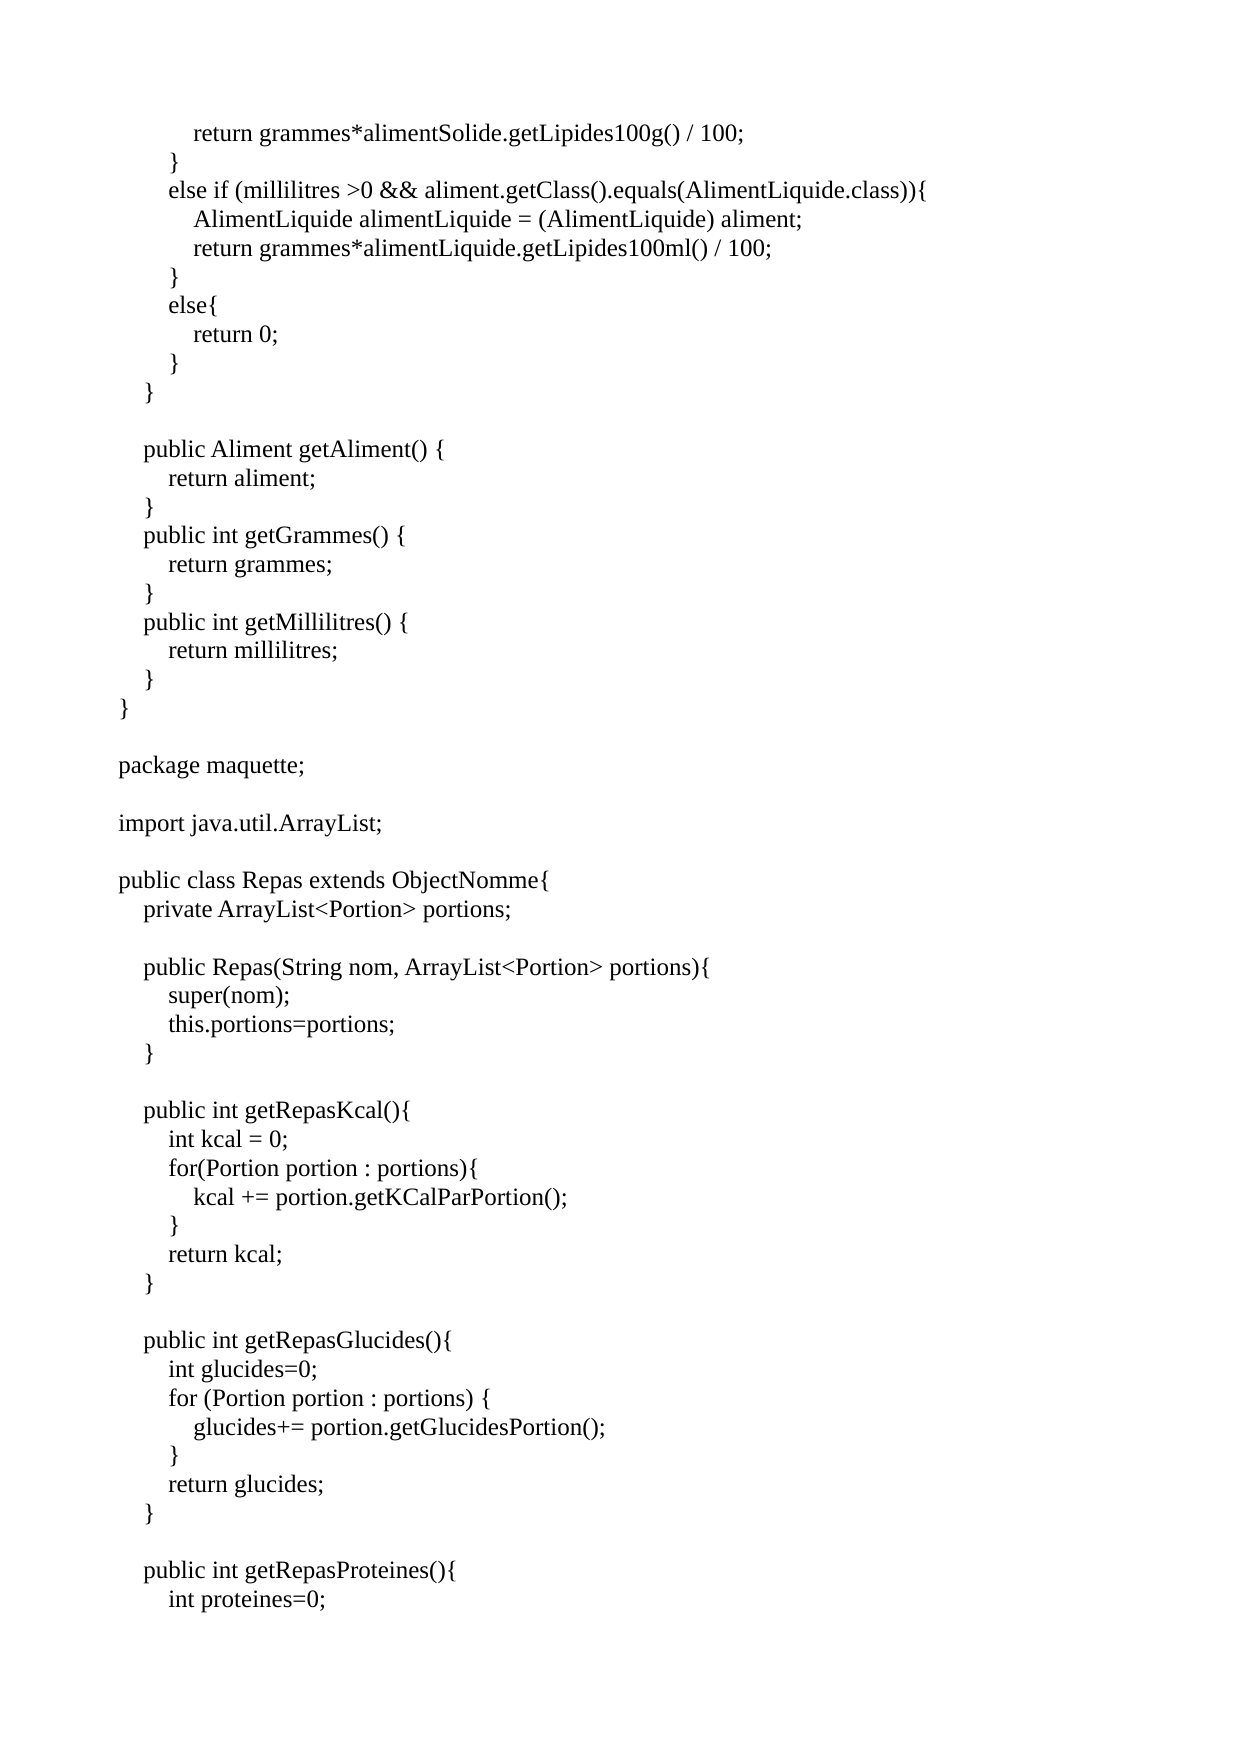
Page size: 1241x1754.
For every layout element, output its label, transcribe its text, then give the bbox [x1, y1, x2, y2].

text } [118, 578, 1122, 607]
text } [118, 1268, 1122, 1297]
text public int getRepasProteines(){ [118, 1556, 1122, 1584]
text private ArrayList<Portion> portions; [118, 894, 1122, 923]
text } [118, 348, 1122, 377]
text } [118, 147, 1122, 176]
text public int getGrammes() { [118, 521, 1122, 549]
text } [118, 262, 1122, 291]
text public Repas(String nom, ArrayList<Portion> portions){ [118, 952, 1122, 981]
text return grammes*alimentSolide.getLipides100g() / 100; [118, 118, 1122, 147]
text public class Repas extends ObjectNomme{ [118, 866, 1122, 894]
text import java.util.ArrayList; [118, 808, 1122, 837]
text glucides+= portion.getGlucidesPortion(); [118, 1412, 1122, 1441]
text else{ [118, 291, 1122, 319]
text } [118, 1498, 1122, 1527]
text return kcal; [118, 1239, 1122, 1268]
text return aliment; [118, 463, 1122, 492]
text public int getRepasKcal(){ [118, 1096, 1122, 1124]
text return grammes; [118, 549, 1122, 578]
text } [118, 1211, 1122, 1239]
text AlimentLiquide alimentLiquide = (AlimentLiquide) aliment; [118, 204, 1122, 233]
text public int getMillilitres() { [118, 607, 1122, 636]
text kcal += portion.getKCalParPortion(); [118, 1182, 1122, 1211]
text } [118, 664, 1122, 693]
text } [118, 492, 1122, 521]
text int kcal = 0; [118, 1124, 1122, 1153]
text package maquette; [118, 751, 1122, 779]
text public Aliment getAliment() { [118, 434, 1122, 463]
text else if (millilitres >0 && aliment.getClass().equals(AlimentLiquide.class)){ [118, 176, 1122, 204]
text } [118, 1038, 1122, 1067]
text return 0; [118, 319, 1122, 348]
text return grammes*alimentLiquide.getLipides100ml() / 100; [118, 233, 1122, 262]
text } [118, 693, 1122, 722]
text int glucides=0; [118, 1354, 1122, 1383]
text } [118, 1441, 1122, 1469]
text int proteines=0; [118, 1584, 1122, 1613]
text for(Portion portion : portions){ [118, 1153, 1122, 1182]
text super(nom); [118, 981, 1122, 1009]
text return glucides; [118, 1469, 1122, 1498]
text public int getRepasGlucides(){ [118, 1326, 1122, 1354]
text } [118, 377, 1122, 406]
text for (Portion portion : portions) { [118, 1383, 1122, 1412]
text this.portions=portions; [118, 1009, 1122, 1038]
text return millilitres; [118, 636, 1122, 664]
